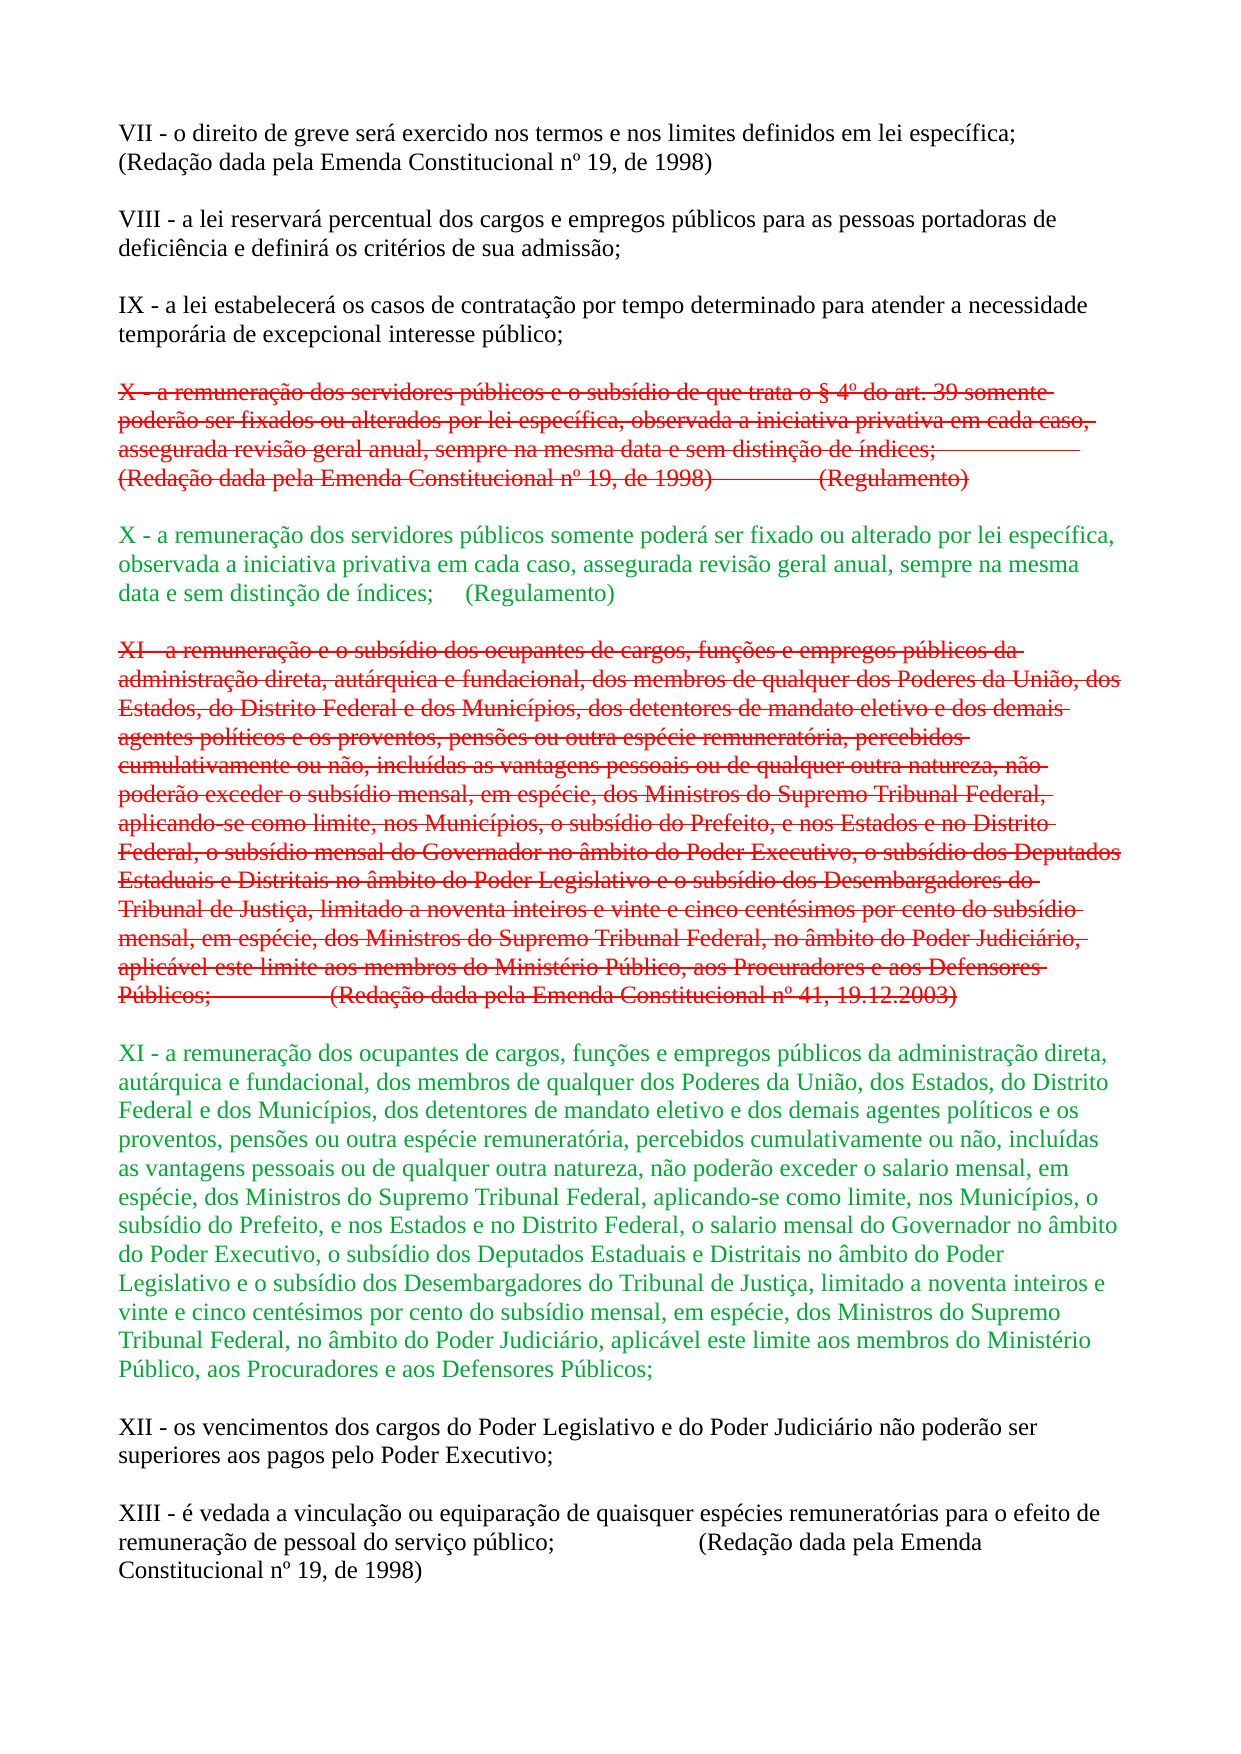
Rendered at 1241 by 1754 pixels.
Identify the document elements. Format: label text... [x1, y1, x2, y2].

text XIII - é vedada a vinculação ou equiparação de quaisquer espécies remuneratórias para o efeito de remuneração de pessoal do serviço público; (Redação dada pela Emenda Constitucional nº 19, de 1998) [118, 1498, 1122, 1584]
text XI - a remuneração dos ocupantes de cargos, funções e empregos públicos da administração direta, autárquica e fundacional, dos membros de qualquer dos Poderes da União, dos Estados, do Distrito Federal e dos Municípios, dos detentores de mandato eletivo e dos demais agentes políticos e os proventos, pensões ou outra espécie remuneratória, percebidos cumulativamente ou não, incluídas as vantagens pessoais ou de qualquer outra natureza, não poderão exceder o salario mensal, em espécie, dos Ministros do Supremo Tribunal Federal, aplicando-se como limite, nos Municípios, o subsídio do Prefeito, e nos Estados e no Distrito Federal, o salario mensal do Governador no âmbito do Poder Executivo, o subsídio dos Deputados Estaduais e Distritais no âmbito do Poder Legislativo e o subsídio dos Desembargadores do Tribunal de Justiça, limitado a noventa inteiros e vinte e cinco centésimos por cento do subsídio mensal, em espécie, dos Ministros do Supremo Tribunal Federal, no âmbito do Poder Judiciário, aplicável este limite aos membros do Ministério Público, aos Procuradores e aos Defensores Públicos; [118, 1038, 1122, 1383]
text X - a remuneração dos servidores públicos e o subsídio de que trata o § 4º do art. 39 somente poderão ser fixados ou alterados por lei específica, observada a iniciativa privativa em cada caso, assegurada revisão geral anual, sempre na mesma data e sem distinção de índices; (Redação dada pela Emenda Constitucional nº 19, de 1998) (Regulamento) [118, 377, 1122, 492]
text VII - o direito de greve será exercido nos termos e nos limites definidos em lei específica; (Redação dada pela Emenda Constitucional nº 19, de 1998) [118, 118, 1122, 176]
text XII - os vencimentos dos cargos do Poder Legislativo e do Poder Judiciário não poderão ser superiores aos pagos pelo Poder Executivo; [118, 1412, 1122, 1469]
text XI - a remuneração e o subsídio dos ocupantes de cargos, funções e empregos públicos da administração direta, autárquica e fundacional, dos membros de qualquer dos Poderes da União, dos Estados, do Distrito Federal e dos Municípios, dos detentores de mandato eletivo e dos demais agentes políticos e os proventos, pensões ou outra espécie remuneratória, percebidos cumulativamente ou não, incluídas as vantagens pessoais ou de qualquer outra natureza, não poderão exceder o subsídio mensal, em espécie, dos Ministros do Supremo Tribunal Federal, aplicando-se como limite, nos Municípios, o subsídio do Prefeito, e nos Estados e no Distrito Federal, o subsídio mensal do Governador no âmbito do Poder Executivo, o subsídio dos Deputados Estaduais e Distritais no âmbito do Poder Legislativo e o subsídio dos Desembargadores do Tribunal de Justiça, limitado a noventa inteiros e vinte e cinco centésimos por cento do subsídio mensal, em espécie, dos Ministros do Supremo Tribunal Federal, no âmbito do Poder Judiciário, aplicável este limite aos membros do Ministério Público, aos Procuradores e aos Defensores Públicos; (Redação dada pela Emenda Constitucional nº 41, 19.12.2003) [118, 636, 1122, 1009]
text VIII - a lei reservará percentual dos cargos e empregos públicos para as pessoas portadoras de deficiência e definirá os critérios de sua admissão; [118, 204, 1122, 262]
text IX - a lei estabelecerá os casos de contratação por tempo determinado para atender a necessidade temporária de excepcional interesse público; [118, 291, 1122, 348]
text X - a remuneração dos servidores públicos somente poderá ser fixado ou alterado por lei específica, observada a iniciativa privativa em cada caso, assegurada revisão geral anual, sempre na mesma data e sem distinção de índices; (Regulamento) [118, 521, 1122, 607]
